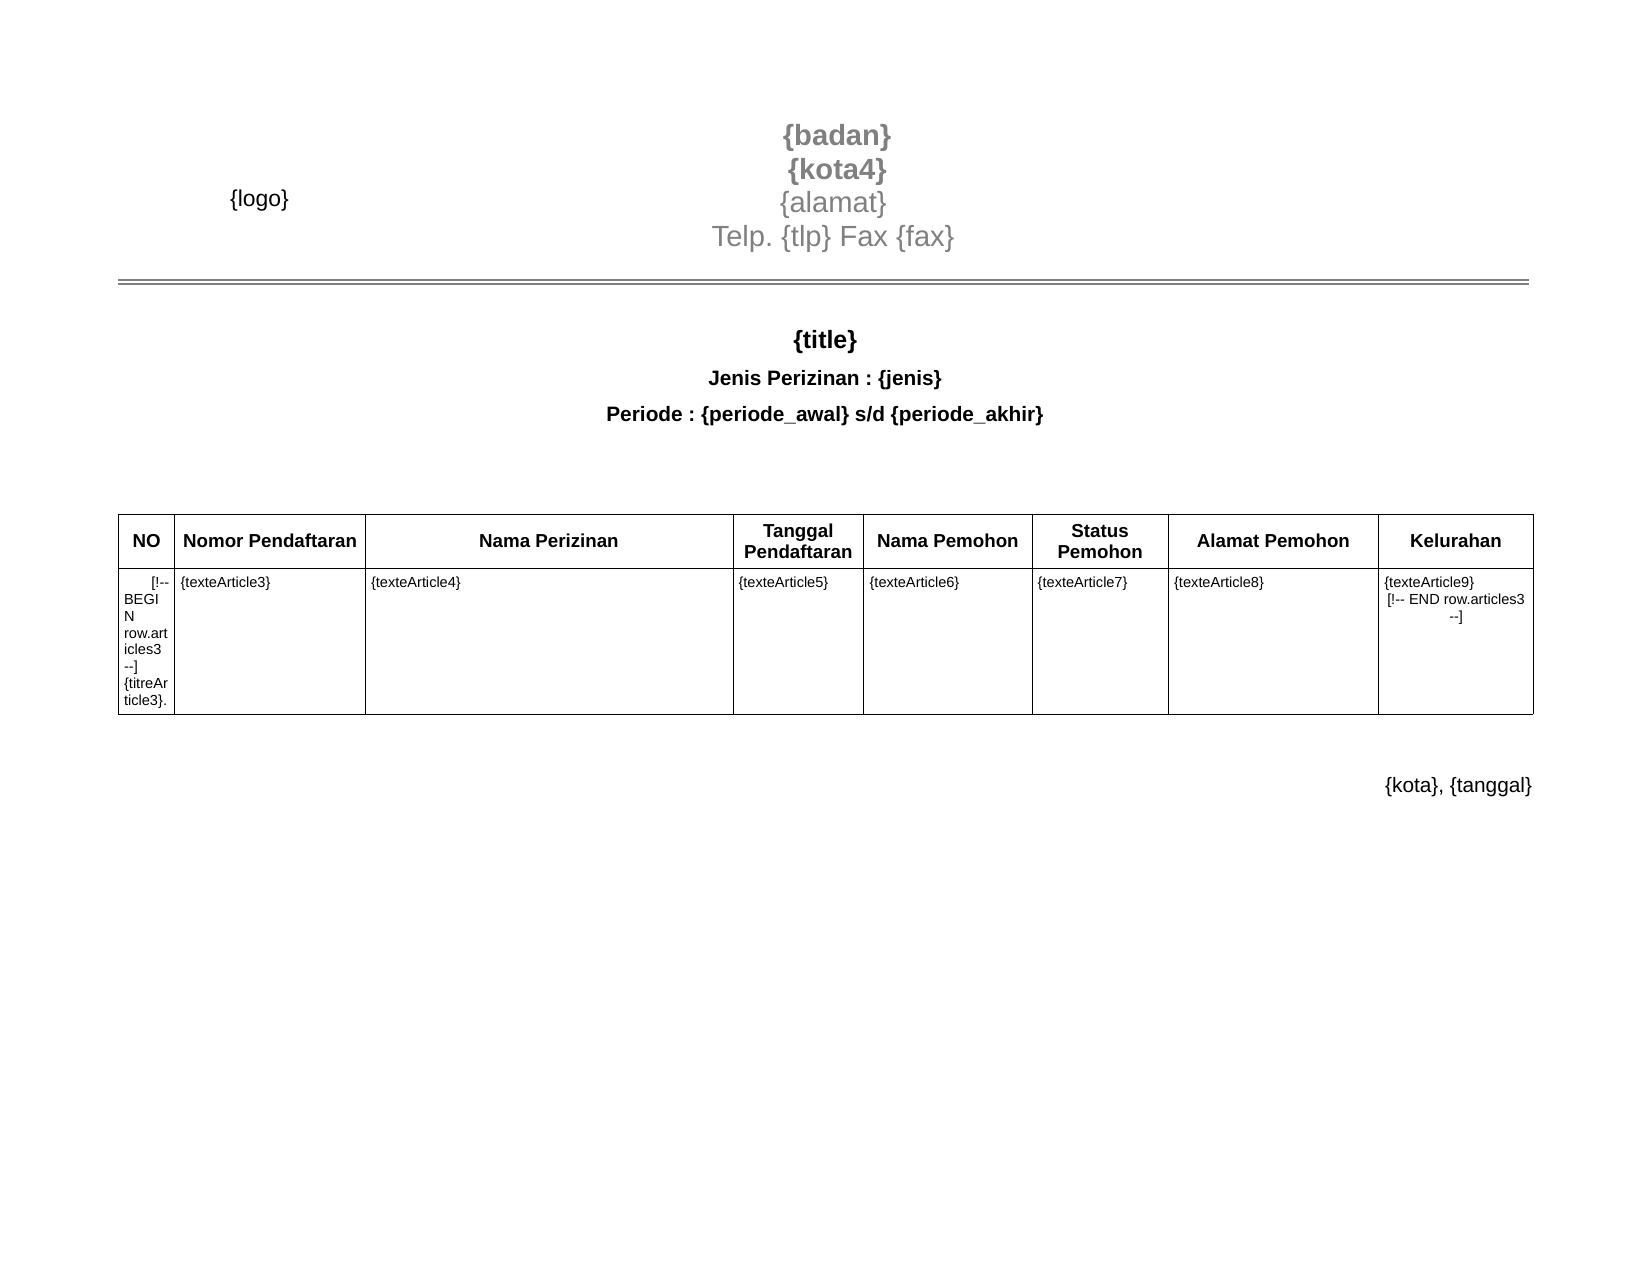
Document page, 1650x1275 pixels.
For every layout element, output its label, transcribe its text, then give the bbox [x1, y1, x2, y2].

table_header Status Pemohon [1033, 515, 1168, 568]
table_header {logo} [162, 118, 357, 279]
text {title} [118, 325, 1532, 354]
table_cell {texteArticle7} [1033, 569, 1168, 714]
table_header {badan} {kota4} {alamat} Telp. {tlp} Fax {fax} [357, 118, 1317, 279]
table_header Tanggal Pendaftaran [734, 515, 863, 568]
table_header Nomor Pendaftaran [175, 515, 365, 568]
table_cell {texteArticle8} [1169, 569, 1378, 714]
table_header Nama Perizinan [366, 515, 733, 568]
table_cell {texteArticle3} [175, 569, 365, 714]
table_cell {texteArticle6} [864, 569, 1032, 714]
text Jenis Perizinan : {jenis} [118, 366, 1532, 390]
table_cell [!-- BEGIN row.articles3 --]{titreArticle3}. [119, 569, 174, 714]
table_header [1317, 118, 1528, 279]
table_header Alamat Pemohon [1169, 515, 1378, 568]
text {kota}, {tanggal} [118, 772, 1532, 796]
table_cell {texteArticle4} [366, 569, 733, 714]
table_header NO [119, 515, 174, 568]
text Periode : {periode_awal} s/d {periode_akhir} [118, 402, 1532, 426]
table_header Nama Pemohon [864, 515, 1032, 568]
table_cell {texteArticle5} [734, 569, 863, 714]
table_header [118, 118, 162, 279]
table_cell {texteArticle9} [!-- END row.articles3 --] [1379, 569, 1533, 714]
table_header Kelurahan [1379, 515, 1533, 568]
